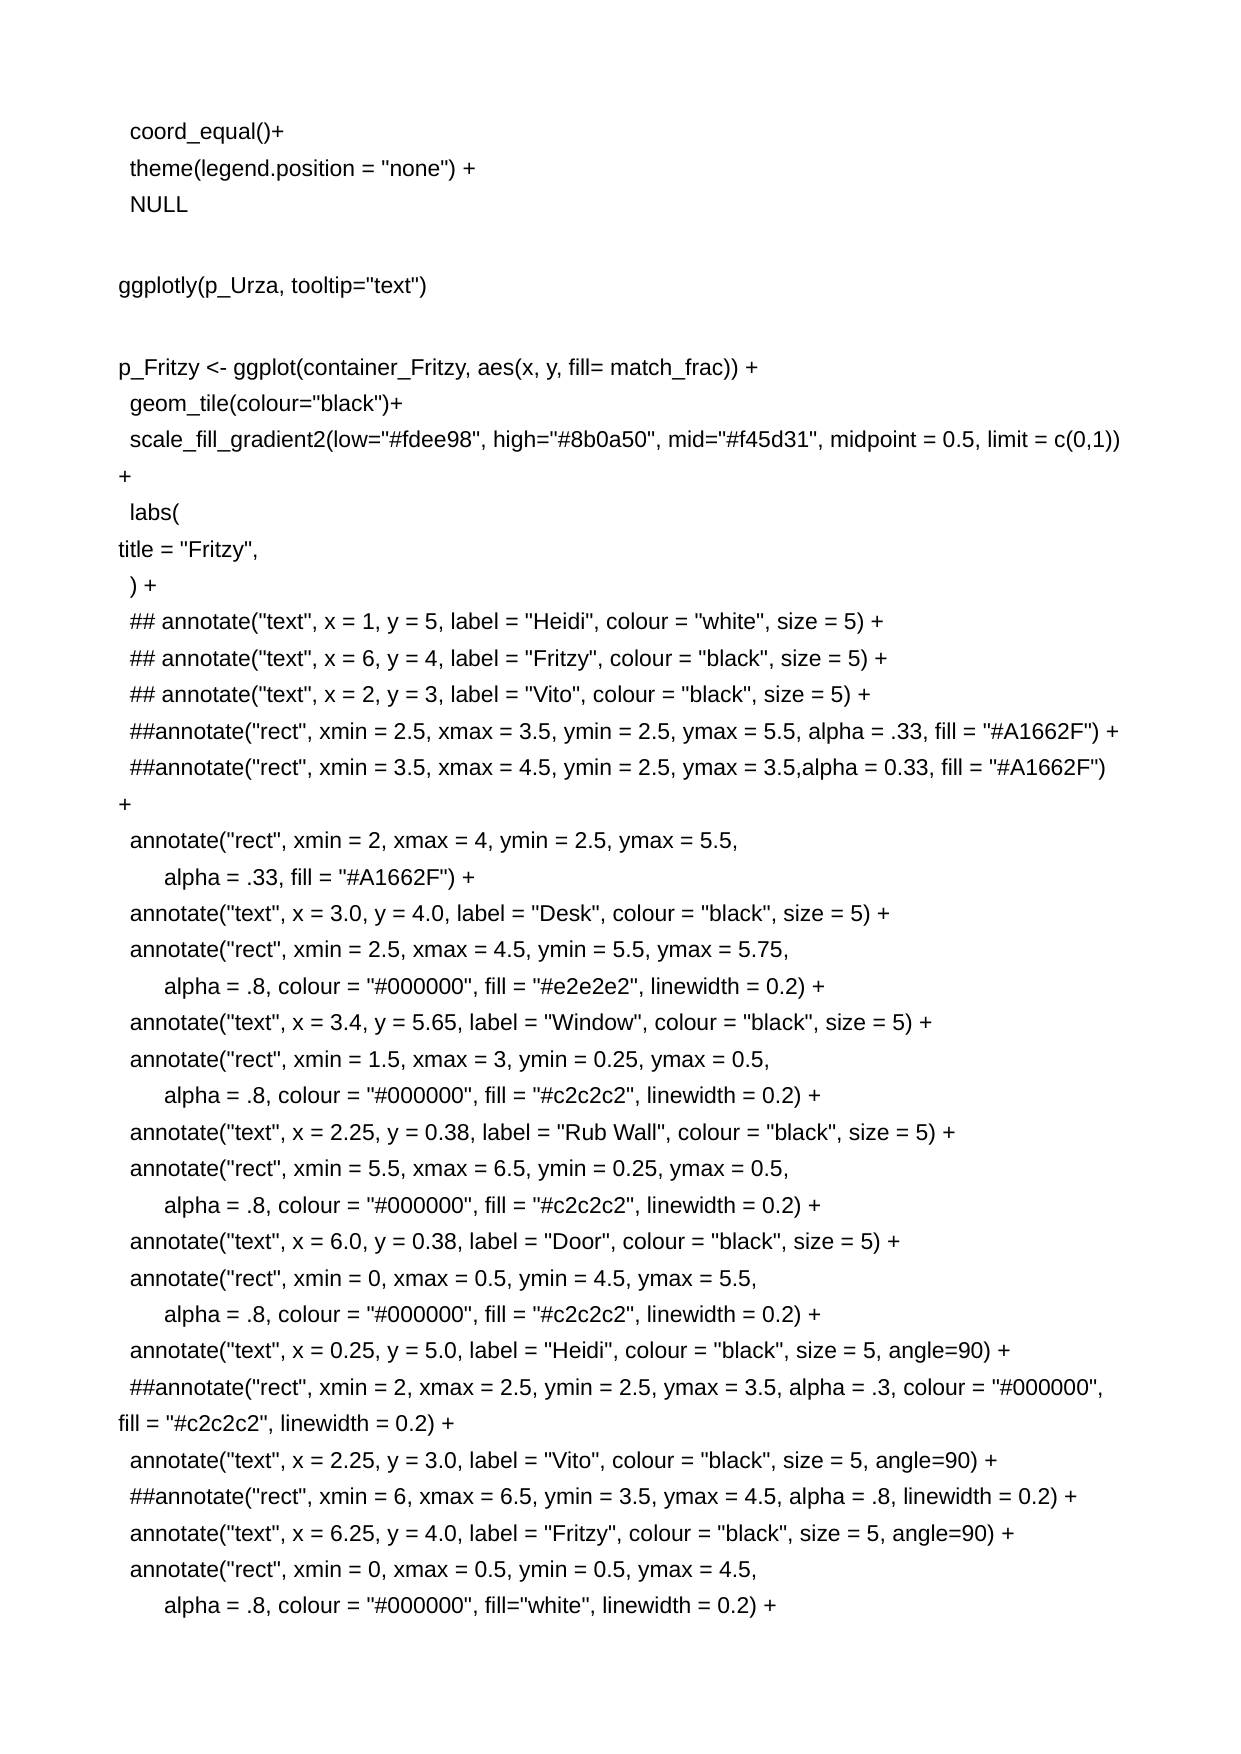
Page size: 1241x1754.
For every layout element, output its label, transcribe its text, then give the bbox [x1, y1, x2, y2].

text ## annotate("text", x = 2, y = 3, label = "Vito", colour = "black", size = 5) + [118, 681, 1122, 708]
text annotate("text", x = 3.4, y = 5.65, label = "Window", colour = "black", size = 5) + [118, 1009, 1122, 1036]
text alpha = .8, colour = "#000000", fill = "#c2c2c2", linewidth = 0.2) + [118, 1082, 1122, 1109]
text annotate("text", x = 6.0, y = 0.38, label = "Door", colour = "black", size = 5) + [118, 1228, 1122, 1254]
text theme(legend.position = "none") + [118, 154, 1122, 181]
text annotate("text", x = 2.25, y = 3.0, label = "Vito", colour = "black", size = 5, angle=90) + [118, 1447, 1122, 1473]
text annotate("rect", xmin = 5.5, xmax = 6.5, ymin = 0.25, ymax = 0.5, [118, 1155, 1122, 1182]
text ) + [118, 572, 1122, 598]
text annotate("rect", xmin = 2.5, xmax = 4.5, ymin = 5.5, ymax = 5.75, [118, 936, 1122, 963]
text coord_equal()+ [118, 118, 1122, 144]
text ggplotly(p_Urza, tooltip="text") [118, 272, 1122, 299]
text alpha = .8, colour = "#000000", fill = "#e2e2e2", linewidth = 0.2) + [118, 973, 1122, 999]
text annotate("rect", xmin = 1.5, xmax = 3, ymin = 0.25, ymax = 0.5, [118, 1046, 1122, 1072]
text ##annotate("rect", xmin = 2.5, xmax = 3.5, ymin = 2.5, ymax = 5.5, alpha = .33, fill = "#A1662F") + [118, 718, 1122, 744]
text ##annotate("rect", xmin = 2, xmax = 2.5, ymin = 2.5, ymax = 3.5, alpha = .3, colour = "#000000", fill = "#c2c2c2", linewidth = 0.2) + [118, 1374, 1122, 1437]
text annotate("rect", xmin = 0, xmax = 0.5, ymin = 0.5, ymax = 4.5, [118, 1556, 1122, 1582]
text annotate("text", x = 3.0, y = 4.0, label = "Desk", colour = "black", size = 5) + [118, 900, 1122, 926]
text labs( [118, 499, 1122, 526]
text alpha = .8, colour = "#000000", fill="white", linewidth = 0.2) + [118, 1592, 1122, 1619]
text alpha = .8, colour = "#000000", fill = "#c2c2c2", linewidth = 0.2) + [118, 1192, 1122, 1218]
text alpha = .33, fill = "#A1662F") + [118, 863, 1122, 890]
text annotate("rect", xmin = 2, xmax = 4, ymin = 2.5, ymax = 5.5, [118, 827, 1122, 853]
text annotate("rect", xmin = 0, xmax = 0.5, ymin = 4.5, ymax = 5.5, [118, 1264, 1122, 1291]
text p_Fritzy <- ggplot(container_Fritzy, aes(x, y, fill= match_frac)) + [118, 353, 1122, 380]
text ##annotate("rect", xmin = 6, xmax = 6.5, ymin = 3.5, ymax = 4.5, alpha = .8, linewidth = 0.2) + [118, 1483, 1122, 1509]
text annotate("text", x = 0.25, y = 5.0, label = "Heidi", colour = "black", size = 5, angle=90) + [118, 1337, 1122, 1364]
text ## annotate("text", x = 1, y = 5, label = "Heidi", colour = "white", size = 5) + [118, 608, 1122, 635]
text annotate("text", x = 6.25, y = 4.0, label = "Fritzy", colour = "black", size = 5, angle=90) + [118, 1519, 1122, 1546]
text annotate("text", x = 2.25, y = 0.38, label = "Rub Wall", colour = "black", size = 5) + [118, 1119, 1122, 1145]
text title = "Fritzy", [118, 536, 1122, 562]
text ##annotate("rect", xmin = 3.5, xmax = 4.5, ymin = 2.5, ymax = 3.5,alpha = 0.33, fill = "#A1662F") + [118, 754, 1122, 817]
text alpha = .8, colour = "#000000", fill = "#c2c2c2", linewidth = 0.2) + [118, 1301, 1122, 1327]
text NULL [118, 191, 1122, 217]
text ## annotate("text", x = 6, y = 4, label = "Fritzy", colour = "black", size = 5) + [118, 645, 1122, 671]
text geom_tile(colour="black")+ [118, 390, 1122, 416]
text scale_fill_gradient2(low="#fdee98", high="#8b0a50", mid="#f45d31", midpoint = 0.5, limit = c(0,1)) + [118, 426, 1122, 489]
